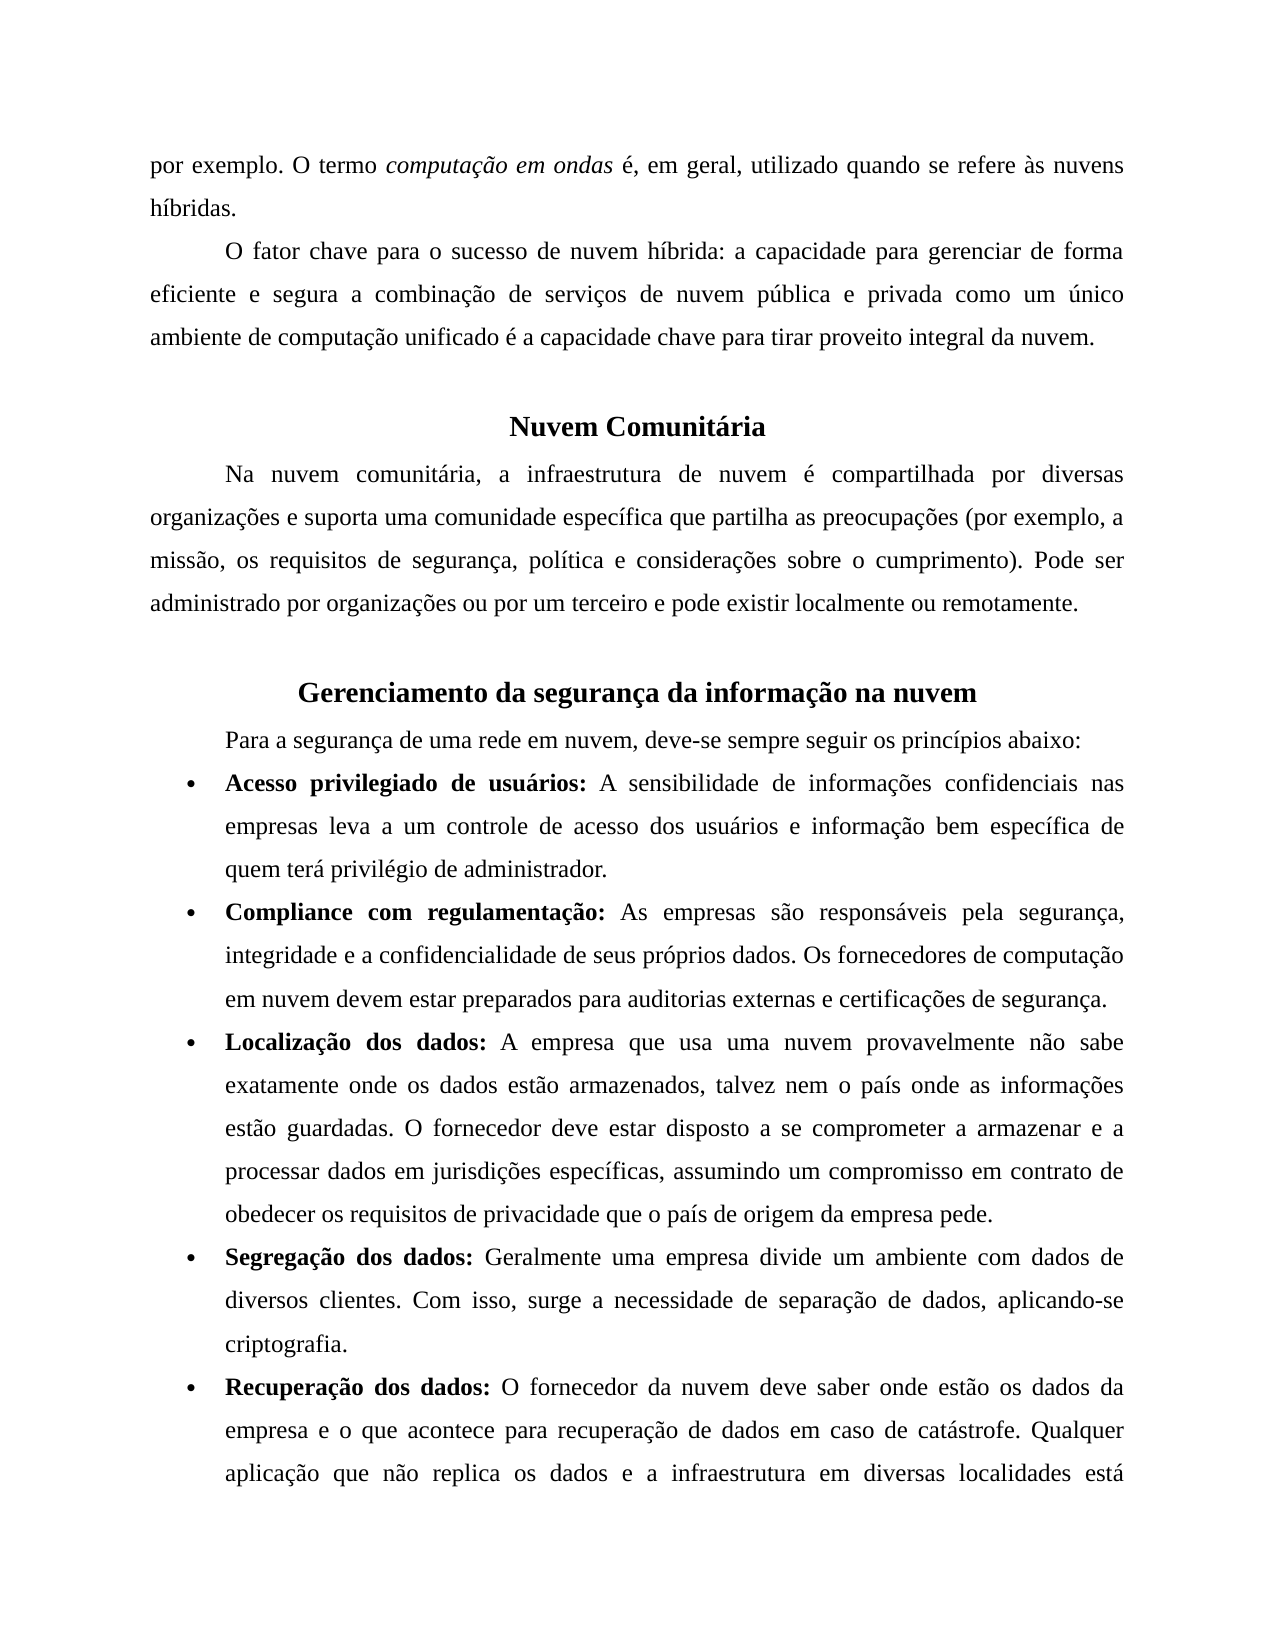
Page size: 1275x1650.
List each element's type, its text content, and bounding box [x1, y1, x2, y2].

list Localização dos dados: A empresa que usa uma nuvem provavelmente não sabe exatamente onde os dados estão armazenados, talvez nem o país onde as informações estão guardadas. O fornecedor deve estar disposto a se comprometer a armazenar e a processar dados em jurisdições específicas, assumindo um compromisso em contrato de obedecer os requisitos de privacidade que o país de origem da empresa pede. [187, 1027, 1125, 1228]
text Na nuvem comunitária, a infraestrutura de nuvem é compartilhada por diversas organizações e suporta uma comunidade específica que partilha as preocupações (por exemplo, a missão, os requisitos de segurança, política e considerações sobre o cumprimento). Pode ser administrado por organizações ou por um terceiro e pode existir localmente ou remotamente. [150, 459, 1125, 617]
text por exemplo. O termo computação em ondas é, em geral, utilizado quando se refere às nuvens híbridas. [150, 150, 1125, 222]
list Compliance com regulamentação: As empresas são responsáveis pela segurança, integridade e a confidencialidade de seus próprios dados. Os fornecedores de computação em nuvem devem estar preparados para auditorias externas e certificações de segurança. [187, 897, 1125, 1012]
text O fator chave para o sucesso de nuvem híbrida: a capacidade para gerenciar de forma eficiente e segura a combinação de serviços de nuvem pública e privada como um único ambiente de computação unificado é a capacidade chave para tirar proveito integral da nuvem. [150, 236, 1125, 351]
subtitle Gerenciamento da segurança da informação na nuvem [150, 675, 1125, 708]
text Nuvem Comunitária [150, 409, 1125, 442]
text Para a segurança de uma rede em nuvem, deve-se sempre seguir os princípios abaixo: [150, 725, 1125, 754]
list Recuperação dos dados: O fornecedor da nuvem deve saber onde estão os dados da empresa e o que acontece para recuperação de dados em caso de catástrofe. Qualquer aplicação que não replica os dados e a infraestrutura em diversas localidades está [187, 1372, 1125, 1487]
list Segregação dos dados: Geralmente uma empresa divide um ambiente com dados de diversos clientes. Com isso, surge a necessidade de separação de dados, aplicando-se criptografia. [187, 1242, 1125, 1357]
list Acesso privilegiado de usuários: A sensibilidade de informações confidenciais nas empresas leva a um controle de acesso dos usuários e informação bem específica de quem terá privilégio de administrador. [187, 768, 1125, 883]
